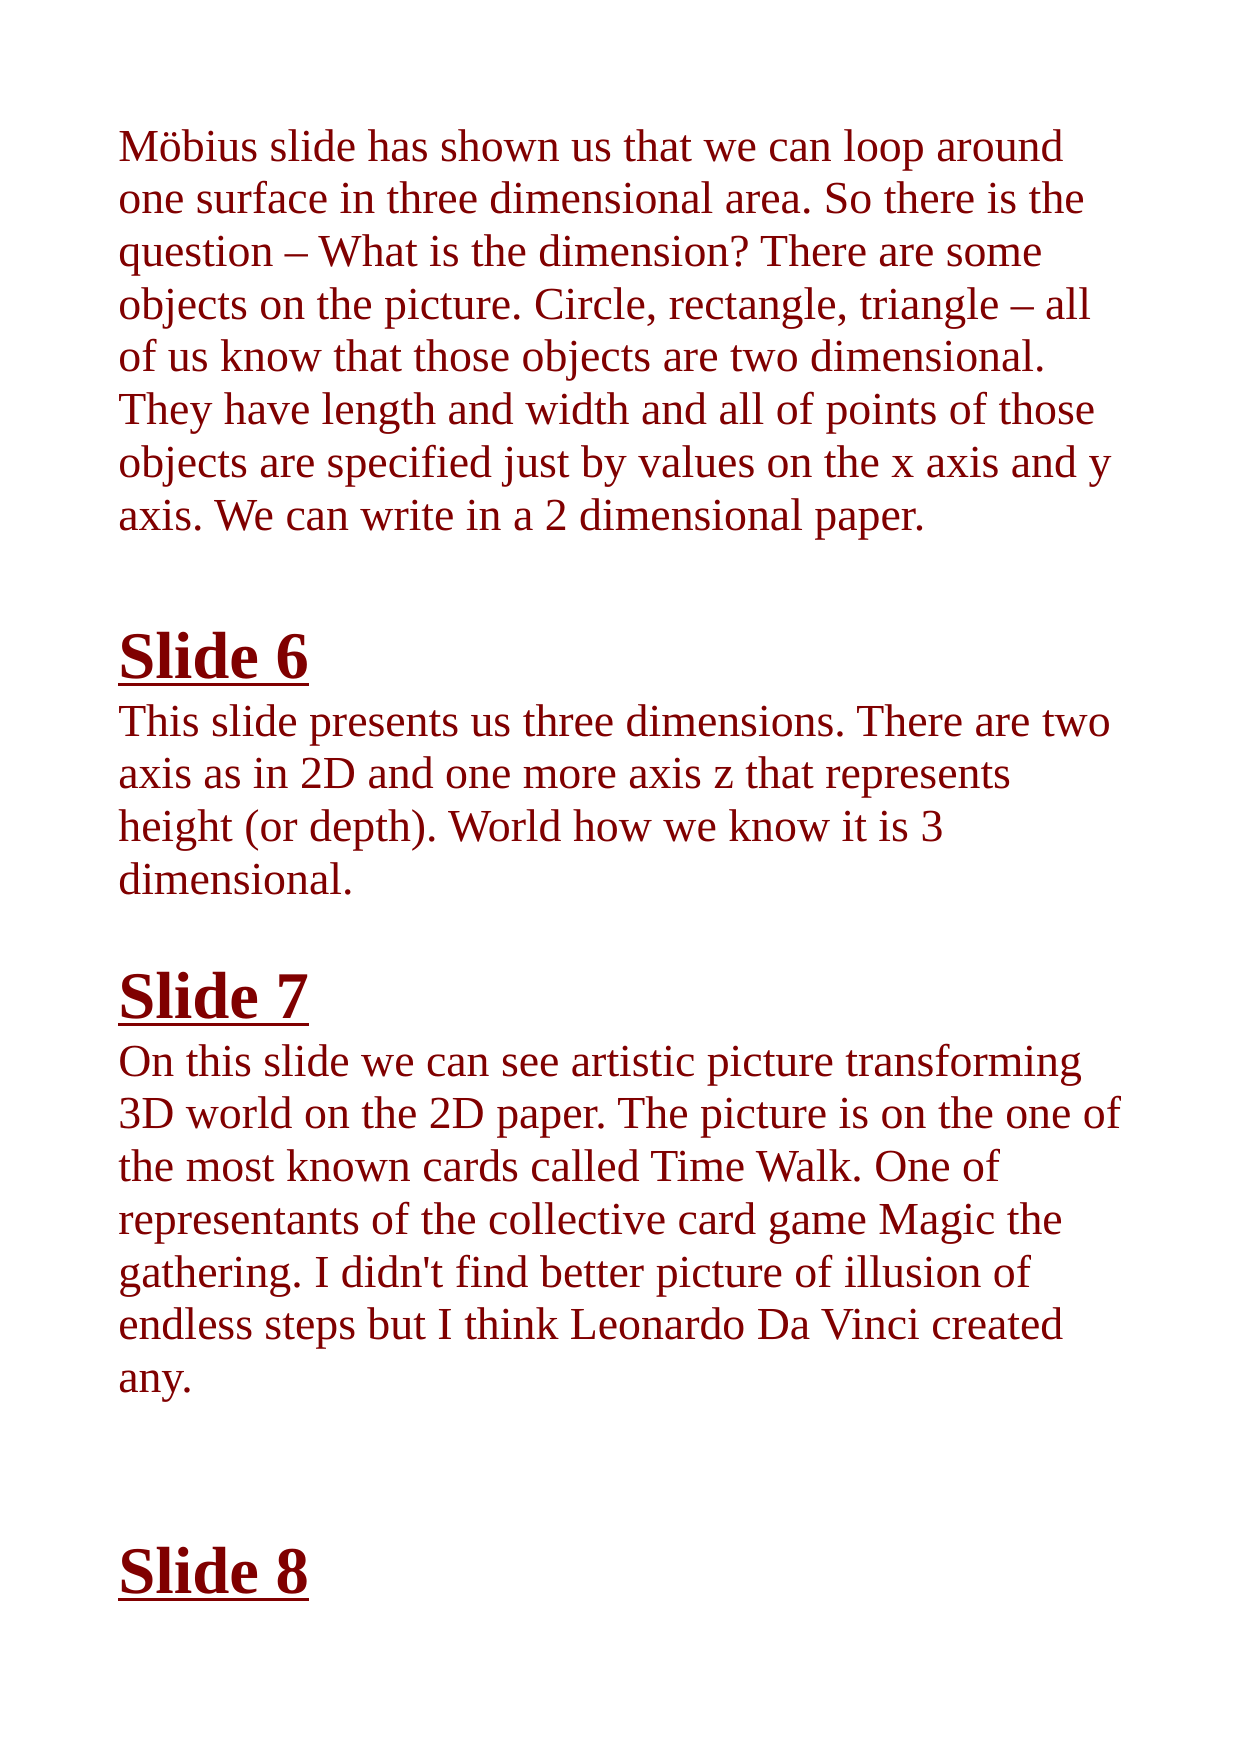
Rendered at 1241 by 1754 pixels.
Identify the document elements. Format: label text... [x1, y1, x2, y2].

text On this slide we can see artistic picture transforming 3D world on the 2D paper. The picture is on the one of the most known cards called Time Walk. One of representants of the collective card game Magic the gathering. I didn't find better picture of illusion of endless steps but I think Leonardo Da Vinci created any. [118, 1033, 1122, 1402]
text Slide 7 [118, 957, 1122, 1033]
text This slide presents us three dimensions. There are two axis as in 2D and one more axis z that represents height (or depth). World how we know it is 3 dimensional. [118, 693, 1122, 904]
text Slide 6 [118, 616, 1122, 693]
text Slide 8 [118, 1532, 1122, 1608]
text Möbius slide has shown us that we can loop around one surface in three dimensional area. So there is the question – What is the dimension? There are some objects on the picture. Circle, rectangle, triangle – all of us know that those objects are two dimensional. They have length and width and all of points of those objects are specified just by values on the x axis and y axis. We can write in a 2 dimensional paper. [118, 118, 1122, 540]
